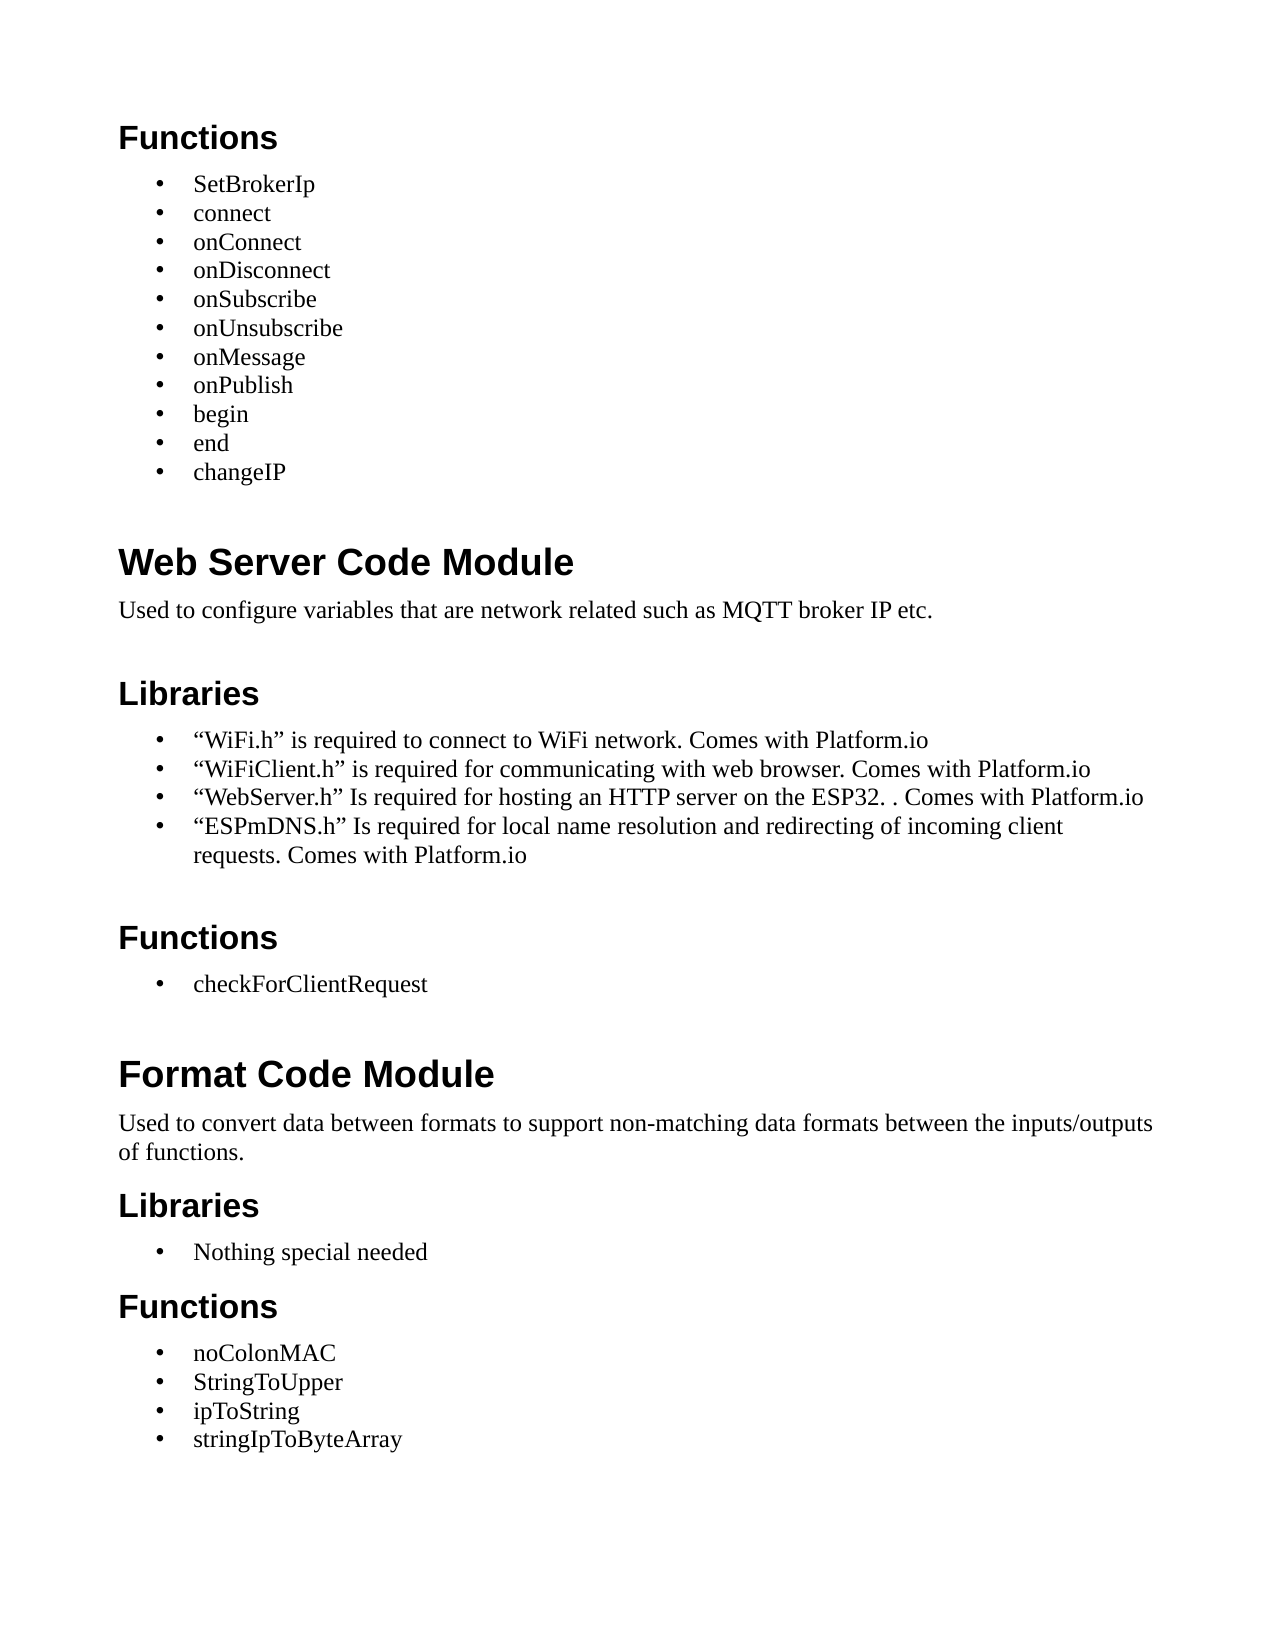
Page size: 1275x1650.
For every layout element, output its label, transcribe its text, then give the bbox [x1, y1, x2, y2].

list changeIP [156, 457, 1157, 486]
list “WiFiClient.h” is required for communicating with web browser. Comes with Platform.io [156, 754, 1157, 782]
list onUnsubscribe [156, 313, 1157, 342]
list Nothing special needed [156, 1237, 1157, 1266]
subtitle Libraries [118, 674, 1157, 712]
text Used to convert data between formats to support non-matching data formats between the inputs/outputs of functions. [118, 1108, 1157, 1166]
subtitle Format Code Module [118, 1052, 1157, 1096]
list checkForClientRequest [156, 969, 1157, 998]
list SetBrokerIp [156, 169, 1157, 198]
list onPublish [156, 371, 1157, 399]
list begin [156, 399, 1157, 428]
list onDisconnect [156, 256, 1157, 284]
list “ESPmDNS.h” Is required for local name resolution and redirecting of incoming client requests. Comes with Platform.io [156, 811, 1157, 869]
list onSubscribe [156, 284, 1157, 313]
list “WebServer.h” Is required for hosting an HTTP server on the ESP32. . Comes with Platform.io [156, 782, 1157, 811]
list onMessage [156, 342, 1157, 371]
list stringIpToByteArray [156, 1424, 1157, 1453]
list noColonMAC [156, 1338, 1157, 1367]
subtitle Functions [118, 918, 1157, 957]
text Used to configure variables that are network related such as MQTT broker IP etc. [118, 595, 1157, 624]
subtitle Libraries [118, 1186, 1157, 1225]
list onConnect [156, 227, 1157, 256]
list connect [156, 198, 1157, 227]
list “WiFi.h” is required to connect to WiFi network. Comes with Platform.io [156, 725, 1157, 754]
subtitle Functions [118, 118, 1157, 157]
list StringToUpper [156, 1367, 1157, 1396]
subtitle Functions [118, 1287, 1157, 1326]
subtitle Web Server Code Module [118, 539, 1157, 583]
list end [156, 428, 1157, 457]
list ipToString [156, 1396, 1157, 1424]
